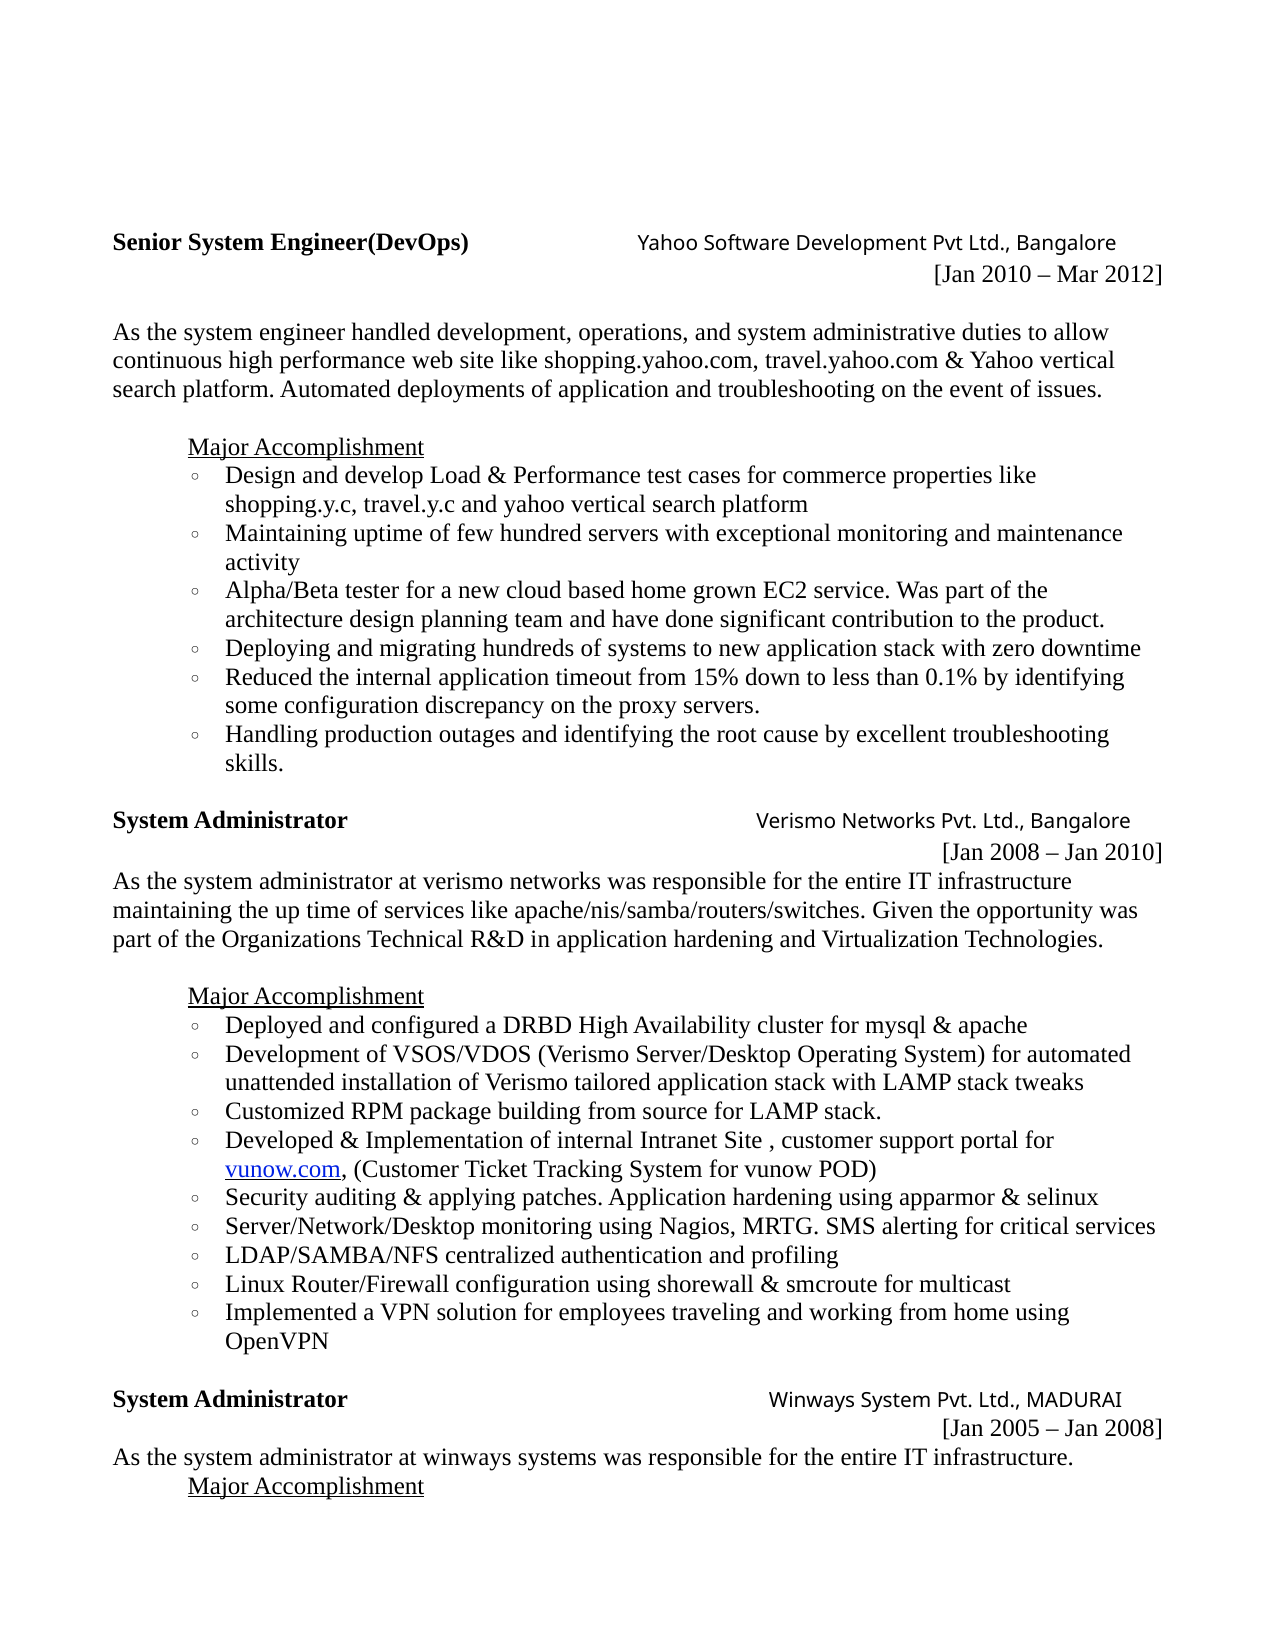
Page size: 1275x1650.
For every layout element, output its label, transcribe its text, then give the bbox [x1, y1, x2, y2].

list Design and develop Load & Performance test cases for commerce properties like shopping.y.c, travel.y.c and yahoo vertical search platform [187, 461, 1162, 518]
text [Jan 2005 – Jan 2008] [112, 1413, 1162, 1442]
text Major Accomplishment [112, 432, 1162, 461]
text As the system administrator at verismo networks was responsible for the entire IT infrastructure maintaining the up time of services like apache/nis/samba/routers/switches. Given the opportunity was part of the Organizations Technical R&D in application hardening and Virtualization Technologies. [112, 866, 1162, 952]
list Reduced the internal application timeout from 15% down to less than 0.1% by identifying some configuration discrepancy on the proxy servers. [187, 662, 1162, 719]
list Maintaining uptime of few hundred servers with exceptional monitoring and maintenance activity [187, 518, 1162, 576]
list Handling production outages and identifying the root cause by excellent troubleshooting skills. [187, 719, 1162, 777]
text Major Accomplishment [112, 981, 1162, 1010]
list Deployed and configured a DRBD High Availability cluster for mysql & apache [187, 1010, 1162, 1039]
text As the system engineer handled development, operations, and system administrative duties to allow continuous high performance web site like shopping.yahoo.com, travel.yahoo.com & Yahoo vertical search platform. Automated deployments of application and troubleshooting on the event of issues. [112, 317, 1162, 403]
list Security auditing & applying patches. Application hardening using apparmor & selinux [187, 1182, 1162, 1211]
list Development of VSOS/VDOS (Verismo Server/Desktop Operating System) for automated unattended installation of Verismo tailored application stack with LAMP stack tweaks [187, 1039, 1162, 1096]
list Alpha/Beta tester for a new cloud based home grown EC2 service. Was part of the architecture design planning team and have done significant contribution to the product. [187, 576, 1162, 633]
list Developed & Implementation of internal Intranet Site , customer support portal for vunow.com, (Customer Ticket Tracking System for vunow POD) [187, 1125, 1162, 1182]
text [Jan 2008 – Jan 2010] [112, 835, 1162, 866]
text System Administrator Winways System Pvt. Ltd., MADURAI [112, 1384, 1162, 1413]
text Major Accomplishment [112, 1471, 1162, 1499]
text As the system administrator at winways systems was responsible for the entire IT infrastructure. [112, 1442, 1162, 1471]
list Deploying and migrating hundreds of systems to new application stack with zero downtime [187, 633, 1162, 662]
list Linux Router/Firewall configuration using shorewall & smcroute for multicast [187, 1269, 1162, 1297]
text Senior System Engineer(DevOps) Yahoo Software Development Pvt Ltd., Bangalore [112, 227, 1162, 257]
list LDAP/SAMBA/NFS centralized authentication and profiling [187, 1240, 1162, 1269]
list Implemented a VPN solution for employees traveling and working from home using OpenVPN [187, 1297, 1162, 1355]
list Server/Network/Desktop monitoring using Nagios, MRTG. SMS alerting for critical services [187, 1211, 1162, 1240]
text System Administrator Verismo Networks Pvt. Ltd., Bangalore [112, 806, 1162, 835]
list Customized RPM package building from source for LAMP stack. [187, 1096, 1162, 1125]
text [Jan 2010 – Mar 2012] [112, 257, 1162, 288]
